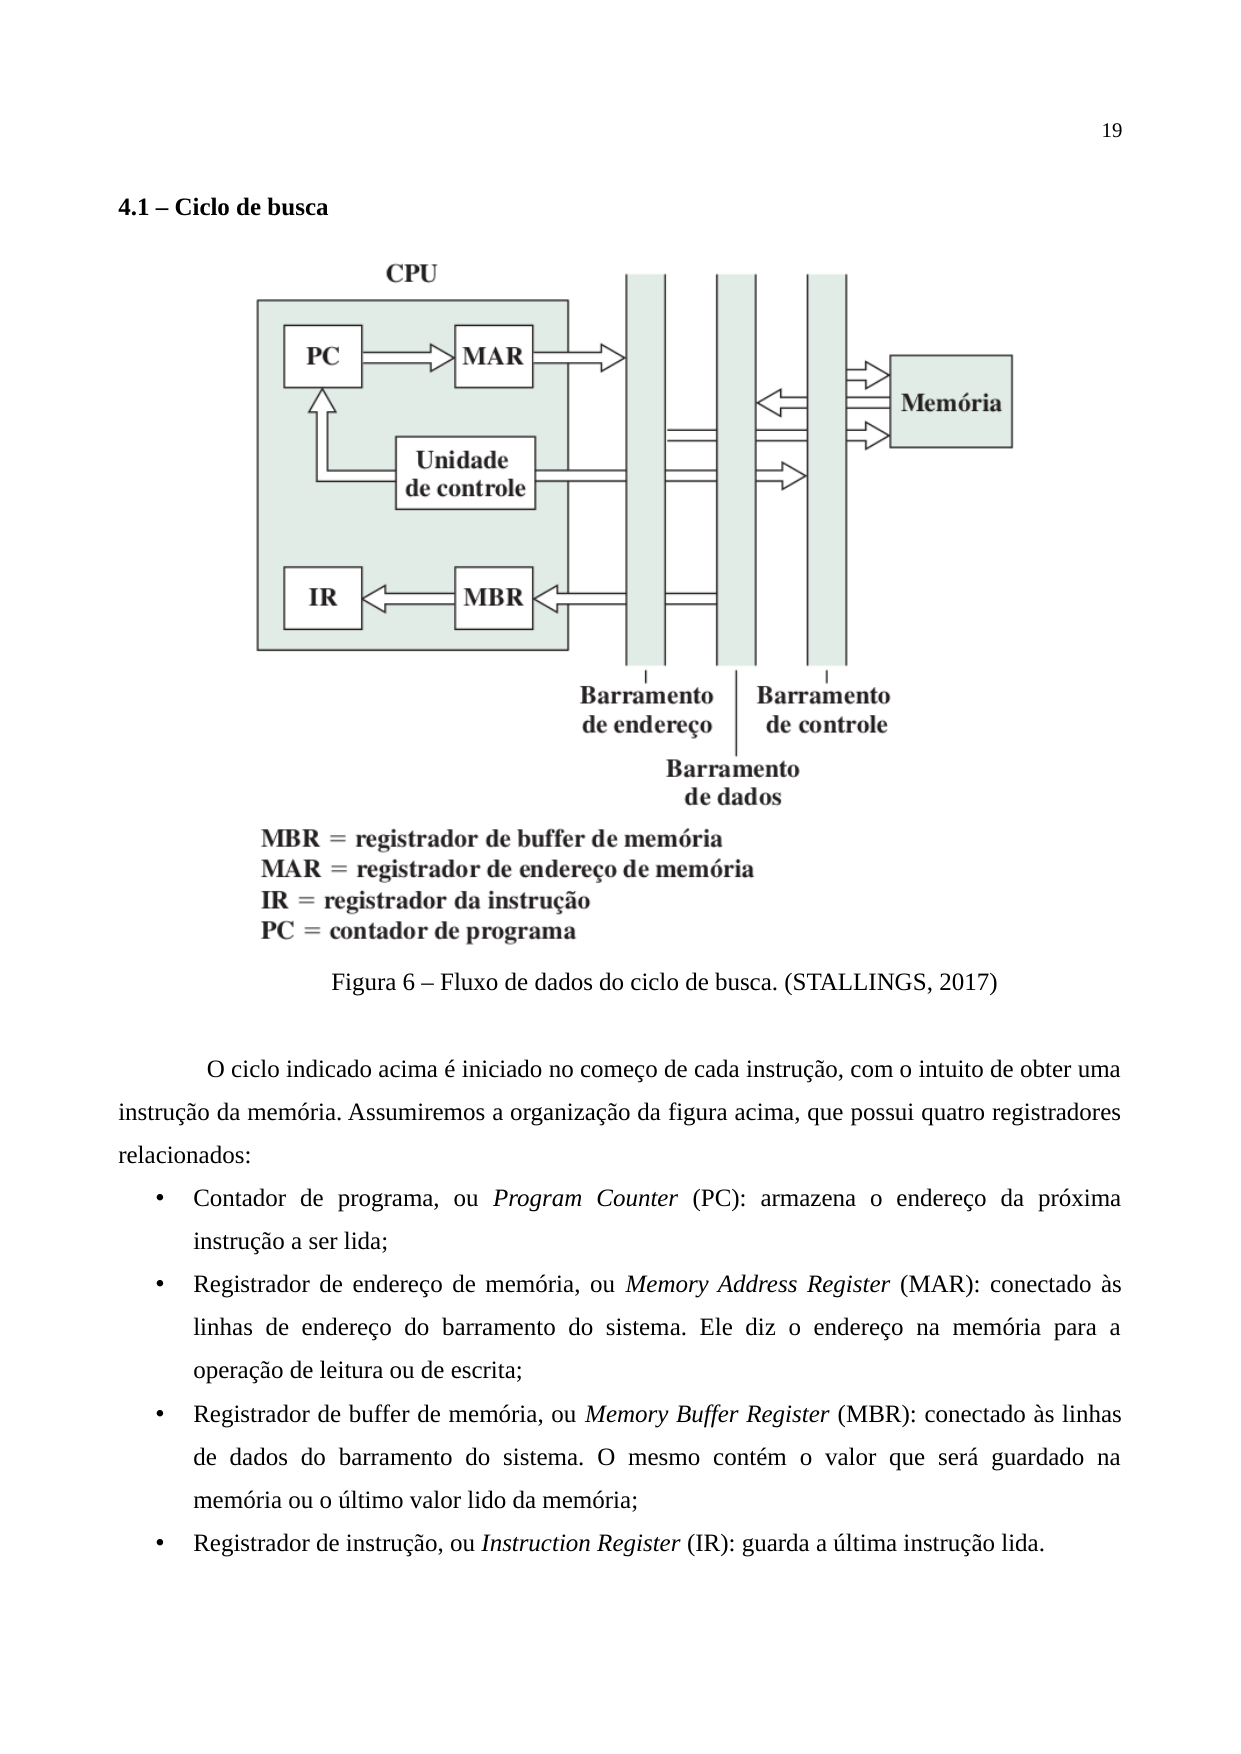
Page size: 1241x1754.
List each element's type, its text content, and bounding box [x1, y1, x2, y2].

text O ciclo indicado acima é iniciado no começo de cada instrução, com o intuito de obter uma instrução da memória. Assumiremos a organização da figura acima, que possui quatro registradores relacionados: [118, 1054, 1122, 1169]
list Contador de programa, ou Program Counter (PC): armazena o endereço da próxima instrução a ser lida; [156, 1183, 1122, 1255]
list Registrador de instrução, ou Instruction Register (IR): guarda a última instrução lida. [156, 1528, 1122, 1557]
text Figura 6 – Fluxo de dados do ciclo de busca. (STALLINGS, 2017) [118, 234, 1122, 996]
list Registrador de endereço de memória, ou Memory Address Register (MAR): conectado às linhas de endereço do barramento do sistema. Ele diz o endereço na memória para a operação de leitura ou de escrita; [156, 1269, 1122, 1384]
picture [147, 233, 1093, 954]
list Registrador de buffer de memória, ou Memory Buffer Register (MBR): conectado às linhas de dados do barramento do sistema. O mesmo contém o valor que será guardado na memória ou o último valor lido da memória; [156, 1399, 1122, 1514]
subtitle 4.1 – Ciclo de busca [118, 192, 1122, 221]
